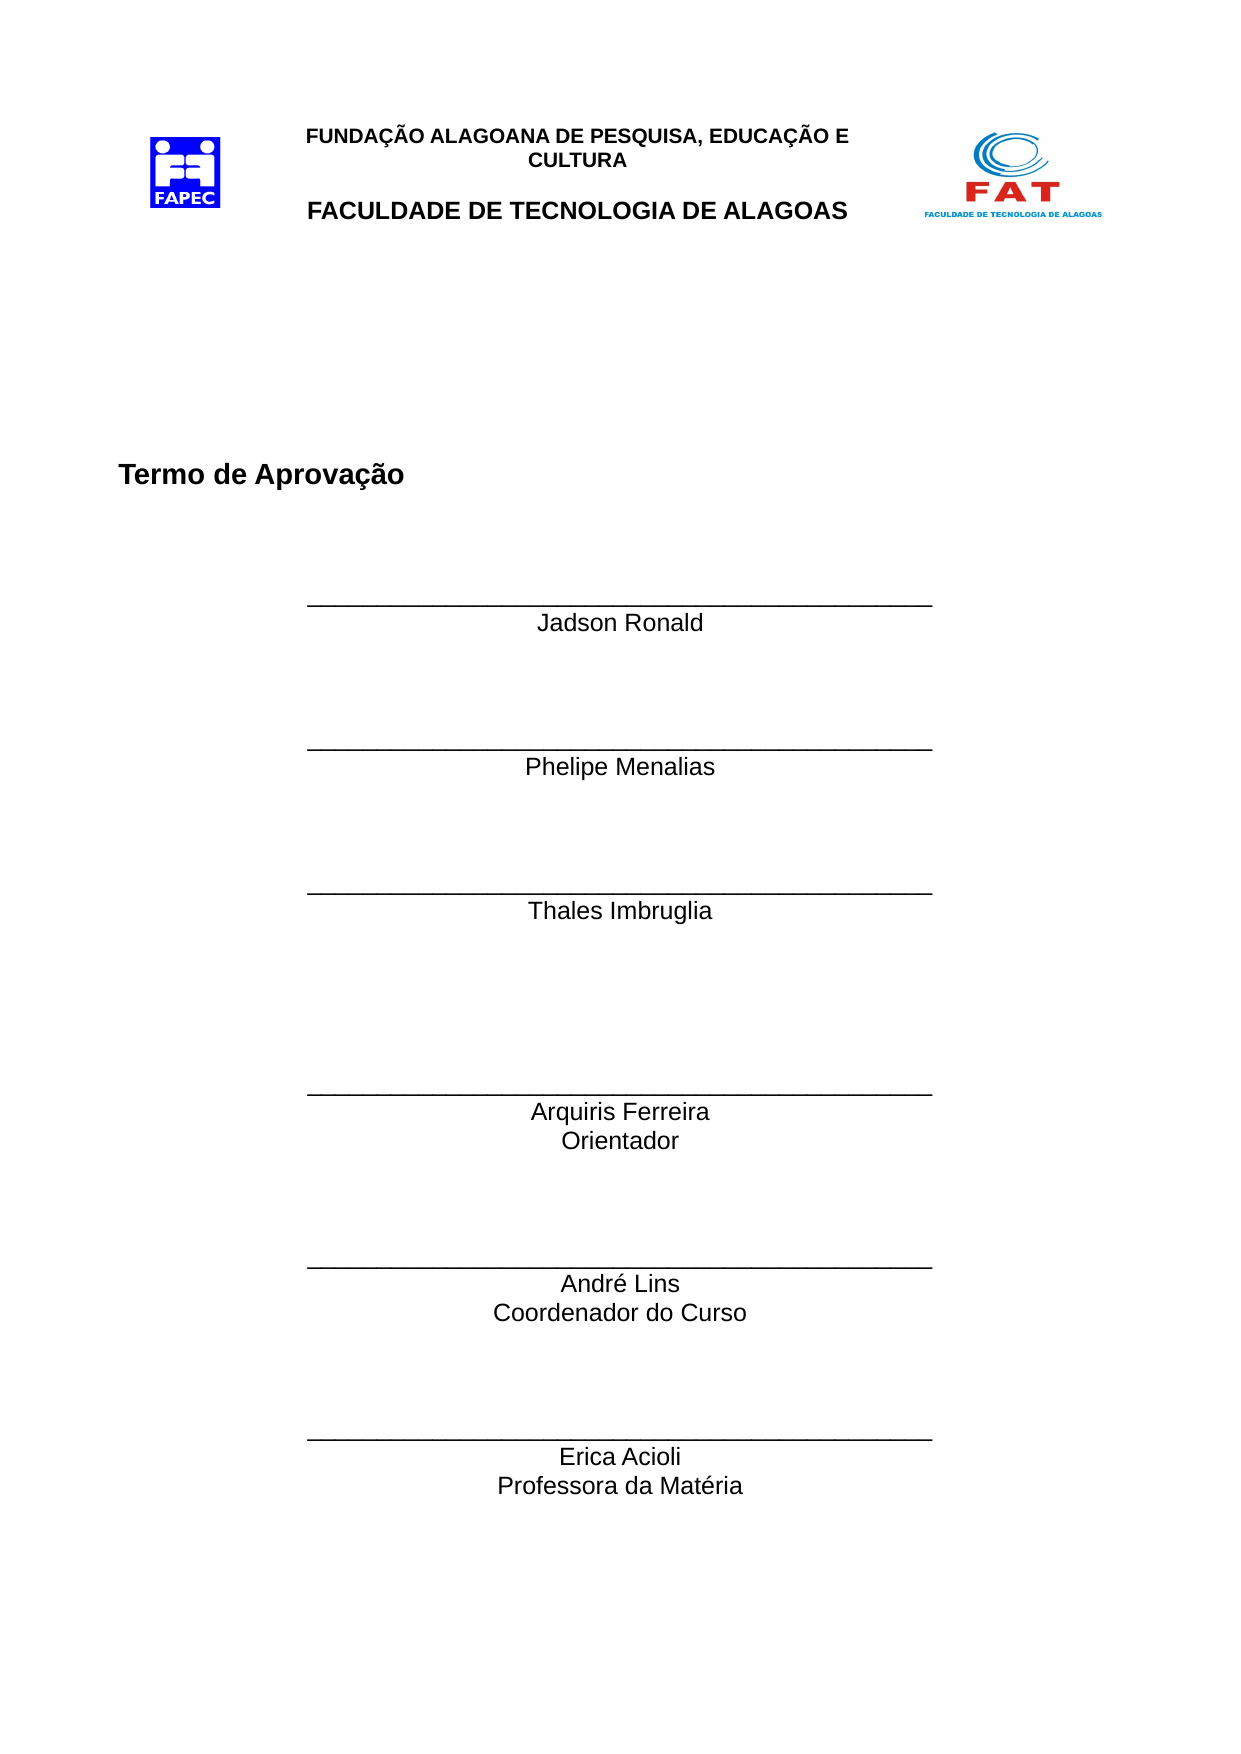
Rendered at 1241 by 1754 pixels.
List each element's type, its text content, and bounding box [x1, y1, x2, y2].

picture [924, 132, 1102, 217]
text _____________________________________________ [118, 867, 1122, 896]
text _____________________________________________ [118, 1068, 1122, 1097]
text André Lins [118, 1269, 1122, 1298]
text Orientador [118, 1126, 1122, 1154]
text _____________________________________________ [118, 579, 1122, 608]
text Erica Acioli [118, 1442, 1122, 1471]
text Arquiris Ferreira [118, 1097, 1122, 1126]
text Professora da Matéria [118, 1471, 1122, 1499]
text Phelipe Menalias [118, 752, 1122, 781]
text _____________________________________________ [118, 1241, 1122, 1269]
text _____________________________________________ [118, 723, 1122, 752]
subtitle Termo de Aprovação [118, 457, 1122, 491]
text Jadson Ronald [118, 608, 1122, 637]
text Thales Imbruglia [118, 896, 1122, 953]
text _____________________________________________ [118, 1413, 1122, 1442]
text Coordenador do Curso [118, 1298, 1122, 1327]
